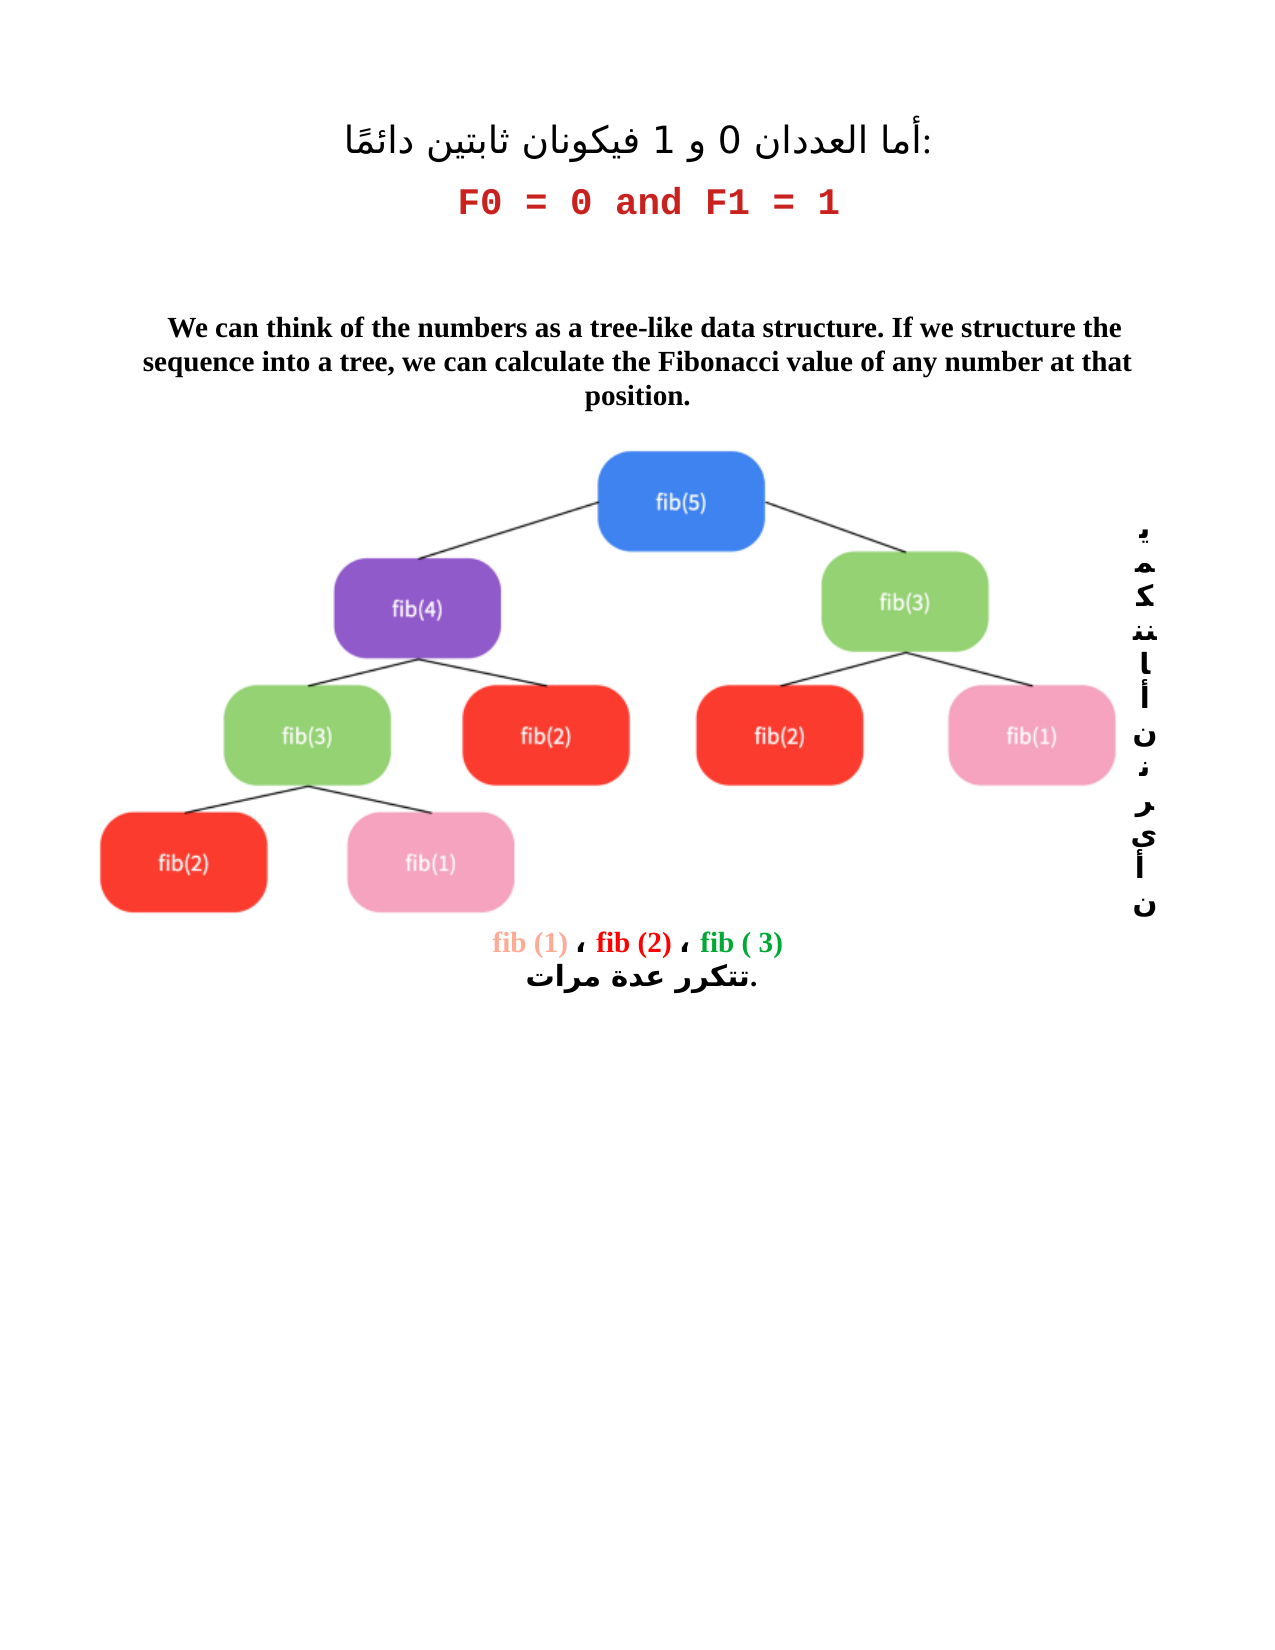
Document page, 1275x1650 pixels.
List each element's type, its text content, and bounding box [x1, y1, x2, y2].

text يمكننا أن نرى أن [1132, 512, 1157, 919]
text تتكرر عدة مرات. [118, 959, 1157, 994]
text fib (1) ، fib (2) ، fib ( 3) [118, 919, 1157, 959]
text We can think of the numbers as a tree-like data structure. If we structure the sequence into a tree, we can calculate the Fibonacci value of any number at that position. [118, 311, 1157, 411]
text أما العددان 0 و 1 فيكونان ثابتين دائمًا: [118, 118, 1157, 162]
text F0 = 0 and F1 = 1 [118, 183, 1157, 226]
